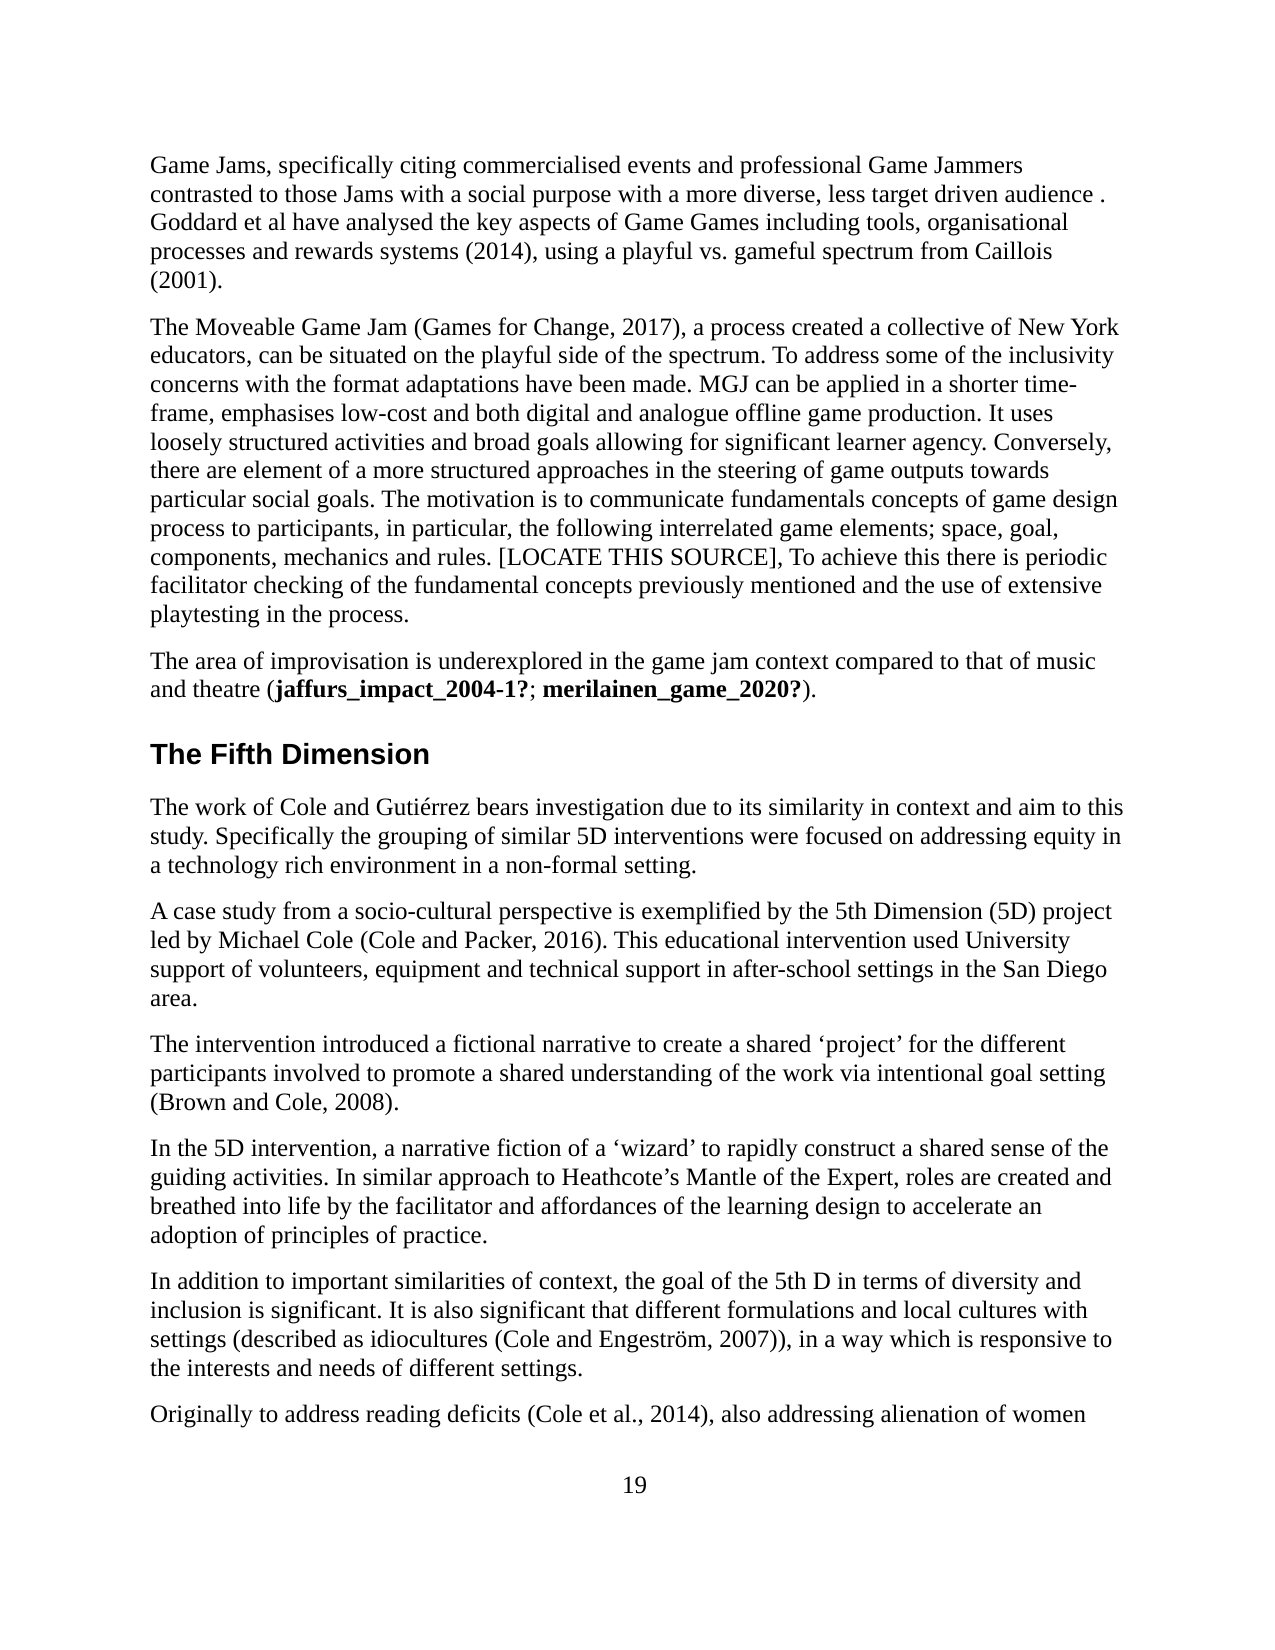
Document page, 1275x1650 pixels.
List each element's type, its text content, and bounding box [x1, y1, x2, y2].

text The Moveable Game Jam (Games for Change, 2017), a process created a collective of New York educators, can be situated on the playful side of the spectrum. To address some of the inclusivity concerns with the format adaptations have been made. MGJ can be applied in a shorter time-frame, emphasises low-cost and both digital and analogue offline game production. It uses loosely structured activities and broad goals allowing for significant learner agency. Conversely, there are element of a more structured approaches in the steering of game outputs towards particular social goals. The motivation is to communicate fundamentals concepts of game design process to participants, in particular, the following interrelated game elements; space, goal, components, mechanics and rules. [LOCATE THIS SOURCE], To achieve this there is periodic facilitator checking of the fundamental concepts previously mentioned and the use of extensive playtesting in the process. [150, 312, 1125, 628]
text In addition to important similarities of context, the goal of the 5th D in terms of diversity and inclusion is significant. It is also significant that different formulations and local cultures with settings (described as idiocultures (Cole and Engeström, 2007)), in a way which is responsive to the interests and needs of different settings. [150, 1266, 1125, 1381]
text The area of improvisation is underexplored in the game jam context compared to that of music and theatre (jaffurs_impact_2004-1?; merilainen_game_2020?). [150, 646, 1125, 703]
text Originally to address reading deficits (Cole et al., 2014), also addressing alienation of women [150, 1399, 1125, 1428]
text In the 5D intervention, a narrative fiction of a ‘wizard’ to rapidly construct a shared sense of the guiding activities. In similar approach to Heathcote’s Mantle of the Expert, roles are created and breathed into life by the facilitator and affordances of the learning design to accelerate an adoption of principles of practice. [150, 1133, 1125, 1248]
text The work of Cole and Gutiérrez bears investigation due to its similarity in context and aim to this study. Specifically the grouping of similar 5D interventions were focused on addressing equity in a technology rich environment in a non-formal setting. [150, 792, 1125, 878]
subtitle The Fifth Dimension [150, 737, 1125, 771]
text Game Jams, specifically citing commercialised events and professional Game Jammers contrasted to those Jams with a social purpose with a more diverse, less target driven audience . Goddard et al have analysed the key aspects of Game Games including tools, organisational processes and rewards systems (2014), using a playful vs. gameful spectrum from Caillois (2001). [150, 150, 1125, 294]
text A case study from a socio-cultural perspective is exemplified by the 5th Dimension (5D) project led by Michael Cole (Cole and Packer, 2016). This educational intervention used University support of volunteers, equipment and technical support in after-school settings in the San Diego area. [150, 896, 1125, 1011]
text The intervention introduced a fictional narrative to create a shared ‘project’ for the different participants involved to promote a shared understanding of the work via intentional goal setting (Brown and Cole, 2008). [150, 1029, 1125, 1116]
